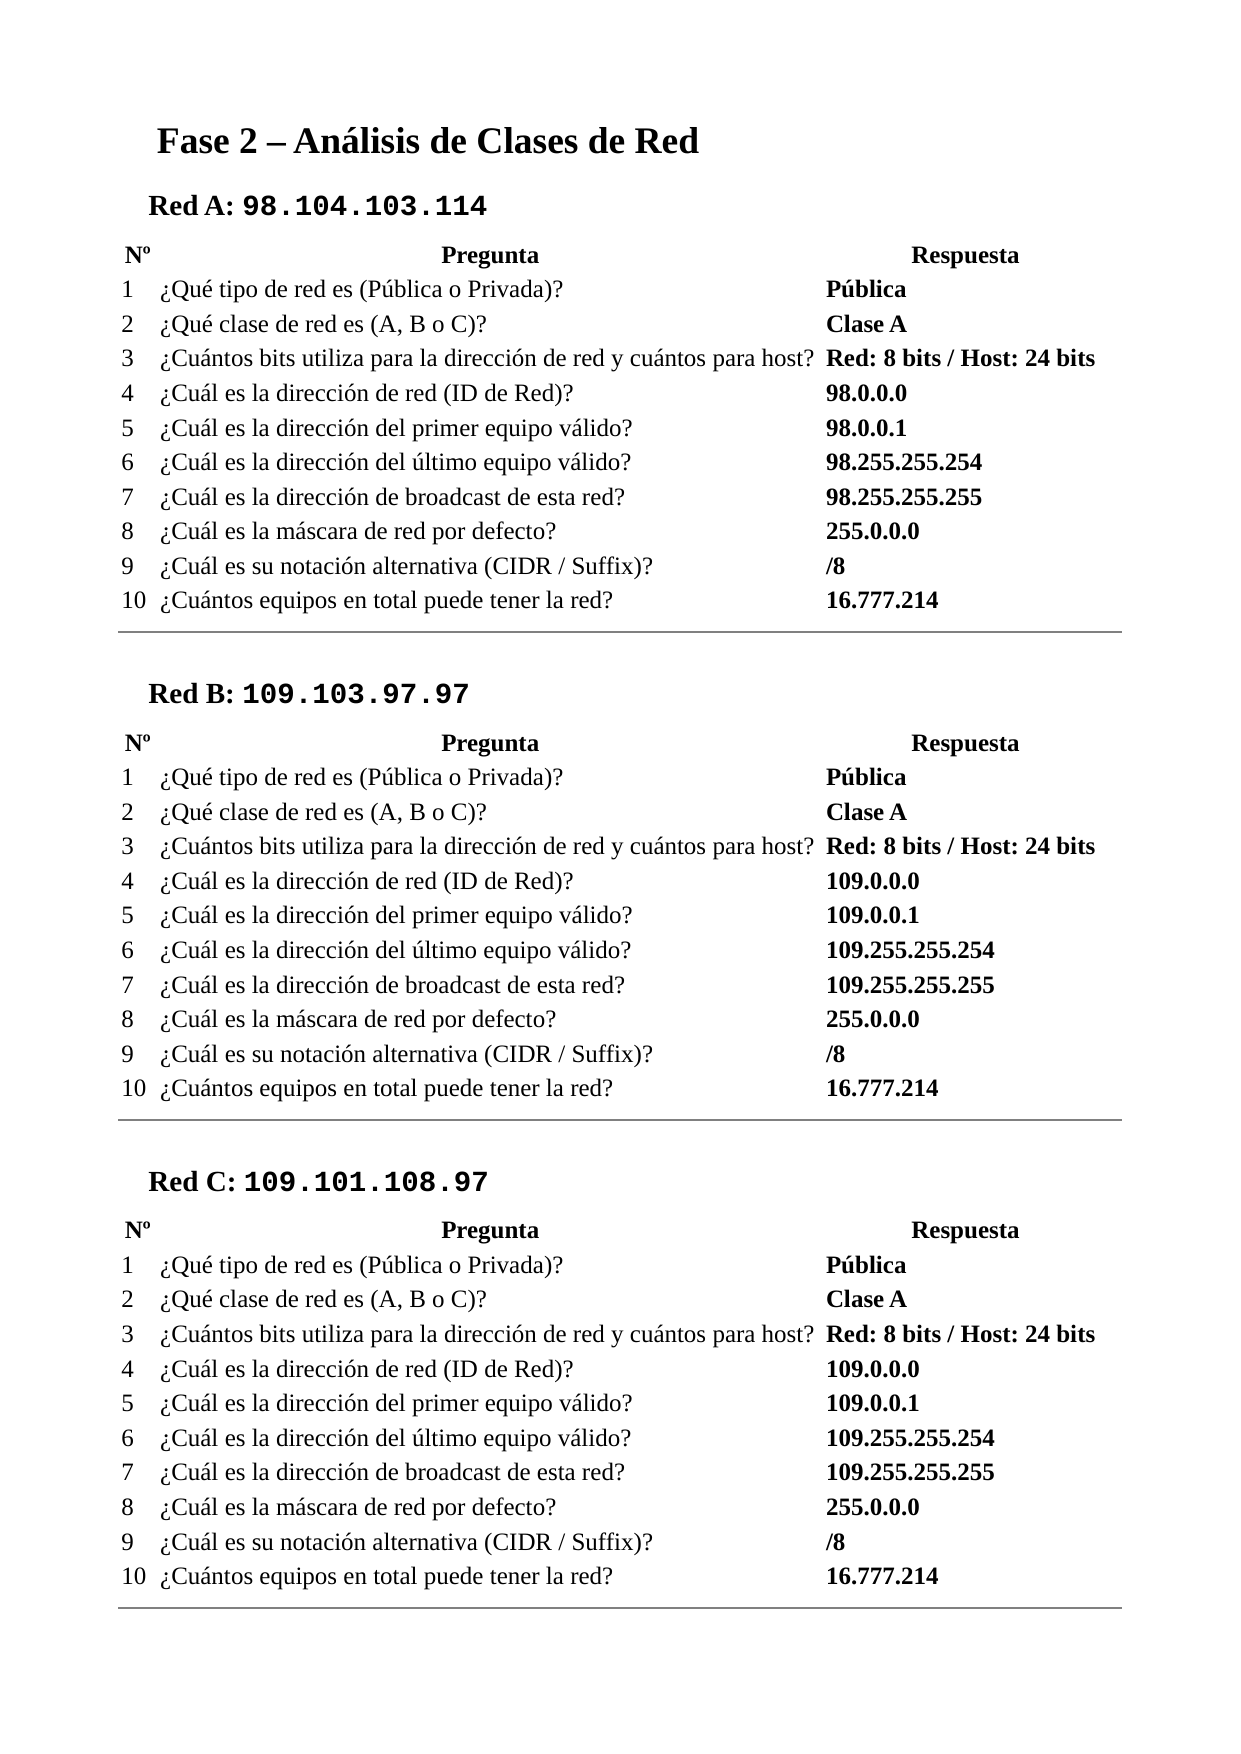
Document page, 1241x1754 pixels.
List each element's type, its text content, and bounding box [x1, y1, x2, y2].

table_cell ¿Cuál es la dirección de broadcast de esta red? [157, 479, 823, 513]
table_cell Red: 8 bits / Host: 24 bits [823, 341, 1108, 375]
table_cell ¿Cuál es la dirección del último equipo válido? [157, 1420, 823, 1454]
table_cell 3 [118, 341, 157, 375]
table_cell ¿Qué clase de red es (A, B o C)? [157, 1282, 823, 1316]
table_cell 5 [118, 410, 157, 444]
table_cell ¿Cuántos bits utiliza para la dirección de red y cuántos para host? [157, 1316, 823, 1351]
table_cell ¿Cuál es la dirección de red (ID de Red)? [157, 863, 823, 898]
table_cell ¿Cuál es la máscara de red por defecto? [157, 1001, 823, 1036]
table_cell 255.0.0.0 [823, 1001, 1108, 1036]
table_header Pregunta [157, 1213, 823, 1247]
table_cell ¿Cuántos bits utiliza para la dirección de red y cuántos para host? [157, 829, 823, 863]
table_cell 1 [118, 1247, 157, 1282]
table_cell ¿Cuántos bits utiliza para la dirección de red y cuántos para host? [157, 341, 823, 375]
table_header Respuesta [823, 237, 1108, 271]
table_cell 2 [118, 306, 157, 341]
table_cell ¿Cuál es su notación alternativa (CIDR / Suffix)? [157, 548, 823, 583]
table_cell 16.777.214 [823, 1558, 1108, 1593]
table_cell ¿Qué tipo de red es (Pública o Privada)? [157, 271, 823, 306]
table_cell 8 [118, 1001, 157, 1036]
table_cell 109.0.0.1 [823, 898, 1108, 932]
subtitle 🔹 Fase 2 – Análisis de Clases de Red [118, 118, 1122, 161]
table_cell 98.255.255.254 [823, 444, 1108, 479]
table_cell Clase A [823, 794, 1108, 828]
table_cell Pública [823, 1247, 1108, 1282]
table_cell 98.0.0.1 [823, 410, 1108, 444]
table_cell 109.255.255.255 [823, 967, 1108, 1001]
table_cell 3 [118, 1316, 157, 1351]
table_cell 1 [118, 759, 157, 794]
table_cell ¿Cuál es la dirección de red (ID de Red)? [157, 1351, 823, 1385]
table_cell 7 [118, 1455, 157, 1489]
table_header Nº [118, 725, 157, 759]
table_cell 109.0.0.0 [823, 1351, 1108, 1385]
table_cell 4 [118, 1351, 157, 1385]
table_cell 109.0.0.1 [823, 1385, 1108, 1420]
table_cell 7 [118, 479, 157, 513]
table_cell 109.255.255.255 [823, 1455, 1108, 1489]
table_cell 9 [118, 1036, 157, 1071]
table_cell ¿Cuál es la dirección de broadcast de esta red? [157, 1455, 823, 1489]
table_cell 6 [118, 932, 157, 967]
table_cell 4 [118, 863, 157, 898]
table_cell ¿Cuál es la dirección del último equipo válido? [157, 444, 823, 479]
table_cell 3 [118, 829, 157, 863]
table_cell 8 [118, 1489, 157, 1524]
table_cell Red: 8 bits / Host: 24 bits [823, 1316, 1108, 1351]
table_header Respuesta [823, 725, 1108, 759]
table_cell 255.0.0.0 [823, 1489, 1108, 1524]
subtitle 📌 Red B: 109.103.97.97 [118, 676, 1122, 712]
table_cell ¿Cuál es su notación alternativa (CIDR / Suffix)? [157, 1036, 823, 1071]
table_cell ¿Qué clase de red es (A, B o C)? [157, 306, 823, 341]
table_cell ¿Qué tipo de red es (Pública o Privada)? [157, 759, 823, 794]
table_cell ¿Cuál es la dirección del primer equipo válido? [157, 1385, 823, 1420]
table_header Pregunta [157, 725, 823, 759]
table_cell ¿Cuál es la dirección del último equipo válido? [157, 932, 823, 967]
table_cell 5 [118, 1385, 157, 1420]
table_cell ¿Cuántos equipos en total puede tener la red? [157, 583, 823, 617]
subtitle 📌 Red A: 98.104.103.114 [118, 188, 1122, 224]
table_cell 2 [118, 1282, 157, 1316]
table_cell ¿Cuántos equipos en total puede tener la red? [157, 1071, 823, 1105]
subtitle 📌 Red C: 109.101.108.97 [118, 1164, 1122, 1200]
table_header Respuesta [823, 1213, 1108, 1247]
table_cell 109.255.255.254 [823, 932, 1108, 967]
table_cell 10 [118, 1071, 157, 1105]
table_cell 7 [118, 967, 157, 1001]
table_cell ¿Cuál es la dirección del primer equipo válido? [157, 898, 823, 932]
table_cell ¿Cuál es la dirección de red (ID de Red)? [157, 375, 823, 410]
table_cell /8 [823, 548, 1108, 583]
table_cell 4 [118, 375, 157, 410]
table_cell ¿Cuál es la máscara de red por defecto? [157, 1489, 823, 1524]
table_cell 10 [118, 1558, 157, 1593]
table_cell ¿Cuál es la dirección del primer equipo válido? [157, 410, 823, 444]
table_cell ¿Qué clase de red es (A, B o C)? [157, 794, 823, 828]
table_cell 16.777.214 [823, 1071, 1108, 1105]
table_cell 109.0.0.0 [823, 863, 1108, 898]
table_cell 255.0.0.0 [823, 514, 1108, 548]
table_cell Pública [823, 759, 1108, 794]
table_cell Clase A [823, 306, 1108, 341]
table_cell 98.255.255.255 [823, 479, 1108, 513]
table_cell 2 [118, 794, 157, 828]
table_header Nº [118, 1213, 157, 1247]
table_header Pregunta [157, 237, 823, 271]
table_cell /8 [823, 1524, 1108, 1558]
table_cell 6 [118, 444, 157, 479]
table_cell ¿Cuál es la dirección de broadcast de esta red? [157, 967, 823, 1001]
table_cell 5 [118, 898, 157, 932]
table_cell 1 [118, 271, 157, 306]
table_cell 98.0.0.0 [823, 375, 1108, 410]
table_cell 109.255.255.254 [823, 1420, 1108, 1454]
table_cell 6 [118, 1420, 157, 1454]
table_cell 9 [118, 1524, 157, 1558]
table_cell 9 [118, 548, 157, 583]
table_cell 16.777.214 [823, 583, 1108, 617]
table_cell ¿Cuál es su notación alternativa (CIDR / Suffix)? [157, 1524, 823, 1558]
table_cell 10 [118, 583, 157, 617]
table_cell /8 [823, 1036, 1108, 1071]
table_cell 8 [118, 514, 157, 548]
table_cell ¿Qué tipo de red es (Pública o Privada)? [157, 1247, 823, 1282]
table_cell Pública [823, 271, 1108, 306]
table_cell ¿Cuántos equipos en total puede tener la red? [157, 1558, 823, 1593]
table_cell ¿Cuál es la máscara de red por defecto? [157, 514, 823, 548]
table_cell Clase A [823, 1282, 1108, 1316]
table_cell Red: 8 bits / Host: 24 bits [823, 829, 1108, 863]
table_header Nº [118, 237, 157, 271]
